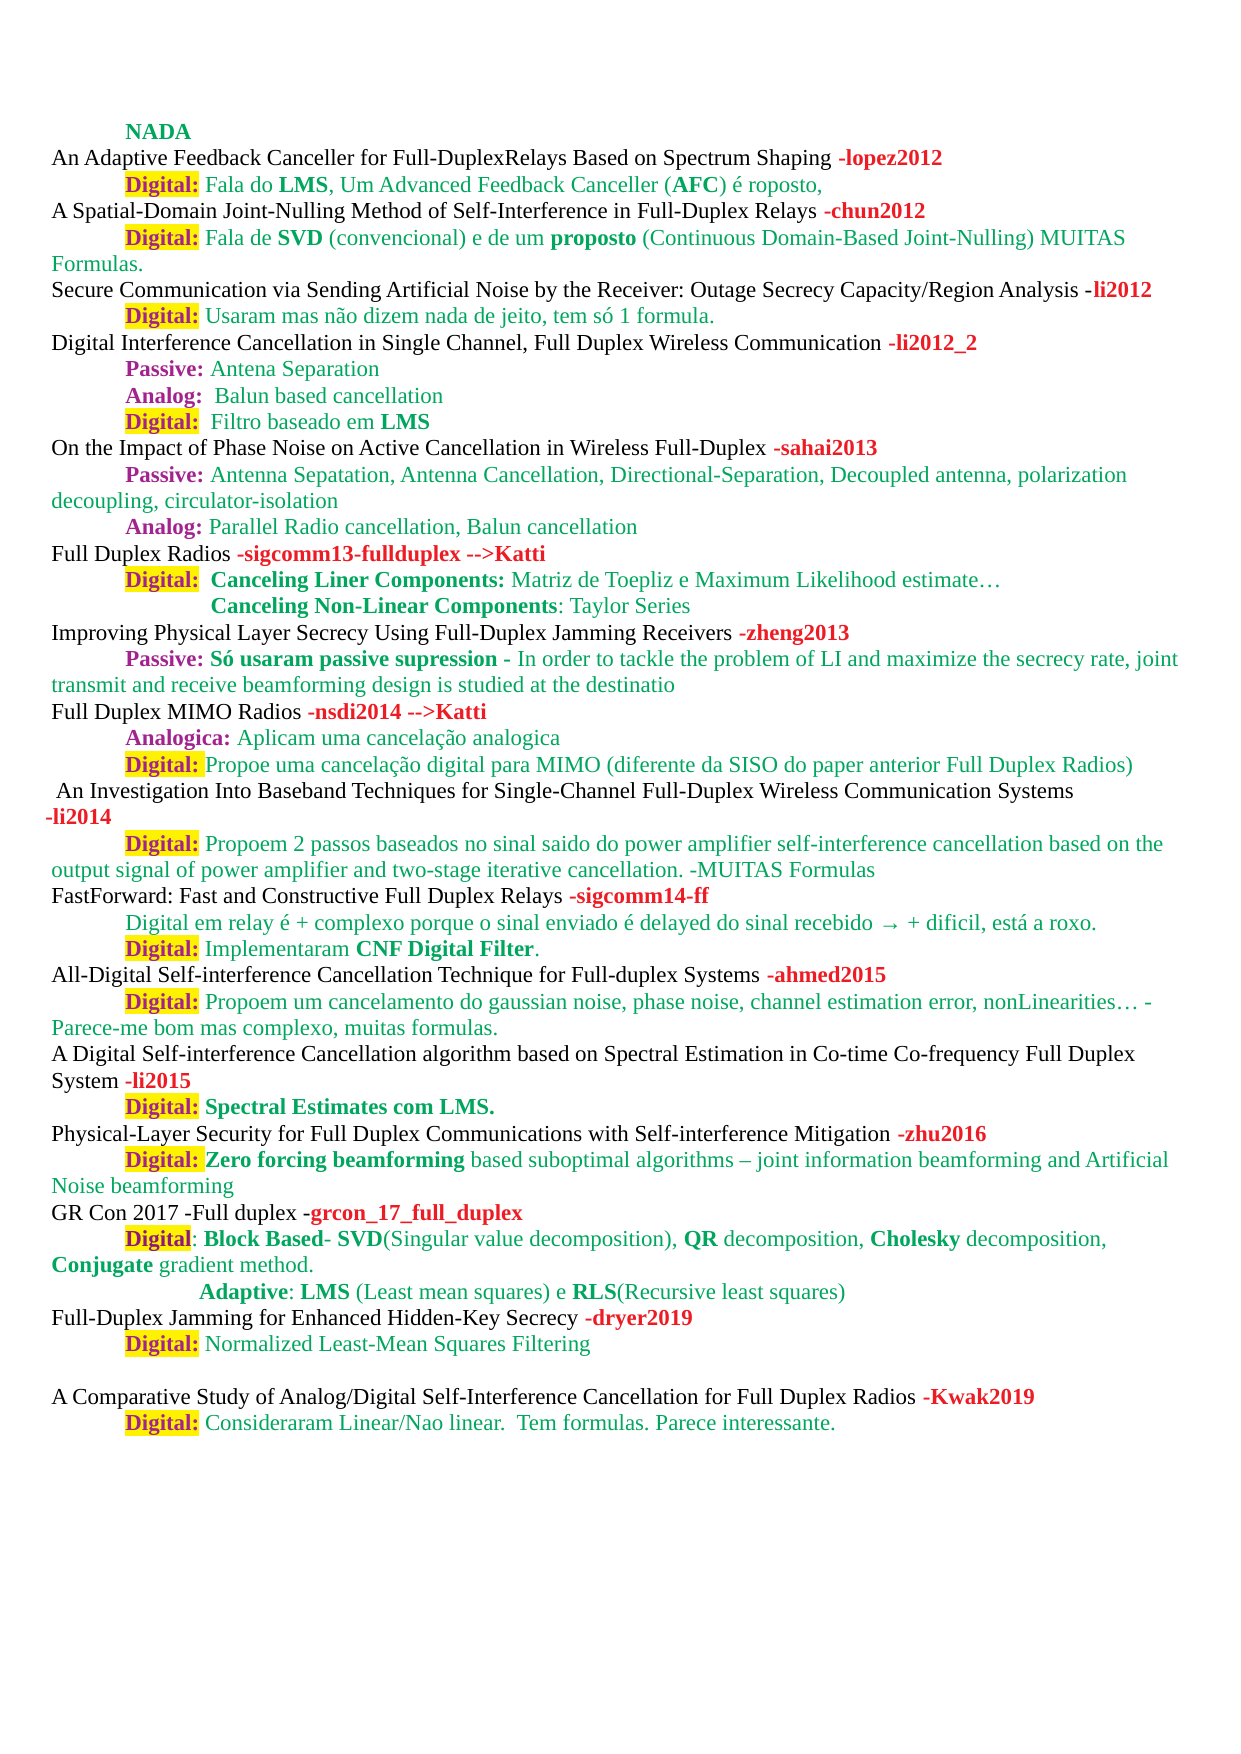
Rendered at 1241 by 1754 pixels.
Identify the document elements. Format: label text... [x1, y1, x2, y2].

text An Adaptive Feedback Canceller for Full-DuplexRelays Based on Spectrum Shaping -lopez2012 [51, 144, 1203, 171]
text Secure Communication via Sending Artificial Noise by the Receiver: Outage Secrecy Capacity/Region Analysis -li2012 [51, 276, 1203, 303]
text Digital: Canceling Liner Components: Matriz de Toepliz e Maximum Likelihood estimate… [51, 566, 1203, 592]
text Improving Physical Layer Secrecy Using Full-Duplex Jamming Receivers -zheng2013 [51, 619, 1203, 645]
text Passive: Antena Separation [51, 355, 1203, 382]
text Digital: Normalized Least-Mean Squares Filtering [51, 1330, 1203, 1357]
text Full Duplex MIMO Radios -nsdi2014 -->Katti [51, 698, 1203, 724]
text Digital: Propoem um cancelamento do gaussian noise, phase noise, channel estimation error, nonLinearities… - Parece-me bom mas complexo, muitas formulas. [51, 988, 1203, 1041]
text All-Digital Self-interference Cancellation Technique for Full-duplex Systems -ahmed2015 [51, 961, 1203, 988]
text NADA [51, 118, 1203, 144]
text GR Con 2017 -Full duplex -grcon_17_full_duplex [51, 1199, 1203, 1225]
text Digital: Block Based- SVD(Singular value decomposition), QR decomposition, Cholesky decomposition, Conjugate gradient method. [51, 1225, 1203, 1278]
text Full Duplex Radios -sigcomm13-fullduplex -->Katti [51, 540, 1203, 566]
text -li2014 [39, 803, 1203, 830]
text Digital: Fala de SVD (convencional) e de um proposto (Continuous Domain-Based Joint-Nulling) MUITAS Formulas. [51, 223, 1203, 276]
text Digital: Propoem 2 passos baseados no sinal saido do power amplifier self-interference cancellation based on the output signal of power amplifier and two-stage iterative cancellation. -MUITAS Formulas [51, 830, 1203, 882]
text FastForward: Fast and Constructive Full Duplex Relays -sigcomm14-ff [51, 882, 1203, 909]
text Digital em relay é + complexo porque o sinal enviado é delayed do sinal recebido → + dificil, está a roxo. [51, 909, 1203, 935]
text Adaptive: LMS (Least mean squares) e RLS(Recursive least squares) [51, 1278, 1203, 1304]
text Digital: Fala do LMS, Um Advanced Feedback Canceller (AFC) é roposto, [51, 171, 1203, 197]
text A Digital Self-interference Cancellation algorithm based on Spectral Estimation in Co-time Co-frequency Full Duplex System -li2015 [51, 1041, 1203, 1093]
text A Spatial-Domain Joint-Nulling Method of Self-Interference in Full-Duplex Relays -chun2012 [51, 197, 1203, 223]
text Analogica: Aplicam uma cancelação analogica [51, 724, 1203, 751]
text Full-Duplex Jamming for Enhanced Hidden-Key Secrecy -dryer2019 [51, 1304, 1203, 1330]
text Digital: Spectral Estimates com LMS. [51, 1093, 1203, 1119]
text Physical-Layer Security for Full Duplex Communications with Self-interference Mitigation -zhu2016 [51, 1119, 1203, 1146]
text An Investigation Into Baseband Techniques for Single-Channel Full-Duplex Wireless Communication Systems [51, 777, 1203, 803]
text Passive: Só usaram passive supression - In order to tackle the problem of LI and maximize the secrecy rate, joint transmit and receive beamforming design is studied at the destinatio [51, 645, 1203, 698]
text Analog: Balun based cancellation [51, 382, 1203, 408]
text Digital: Filtro baseado em LMS [51, 408, 1203, 434]
text Canceling Non-Linear Components: Taylor Series [51, 592, 1203, 619]
text On the Impact of Phase Noise on Active Cancellation in Wireless Full-Duplex -sahai2013 [51, 434, 1203, 461]
text Digital: Zero forcing beamforming based suboptimal algorithms – joint information beamforming and Artificial Noise beamforming [51, 1146, 1203, 1199]
text Digital: Consideraram Linear/Nao linear. Tem formulas. Parece interessante. [51, 1409, 1203, 1436]
text Passive: Antenna Sepatation, Antenna Cancellation, Directional-Separation, Decoupled antenna, polarization decoupling, circulator-isolation [51, 461, 1203, 513]
text Digital Interference Cancellation in Single Channel, Full Duplex Wireless Communication -li2012_2 [51, 329, 1203, 355]
text Digital: Implementaram CNF Digital Filter. [51, 935, 1203, 961]
text Digital: Usaram mas não dizem nada de jeito, tem só 1 formula. [51, 303, 1203, 329]
text Analog: Parallel Radio cancellation, Balun cancellation [51, 513, 1203, 540]
text A Comparative Study of Analog/Digital Self-Interference Cancellation for Full Duplex Radios -Kwak2019 [51, 1383, 1203, 1409]
text Digital: Propoe uma cancelação digital para MIMO (diferente da SISO do paper anterior Full Duplex Radios) [51, 751, 1203, 777]
